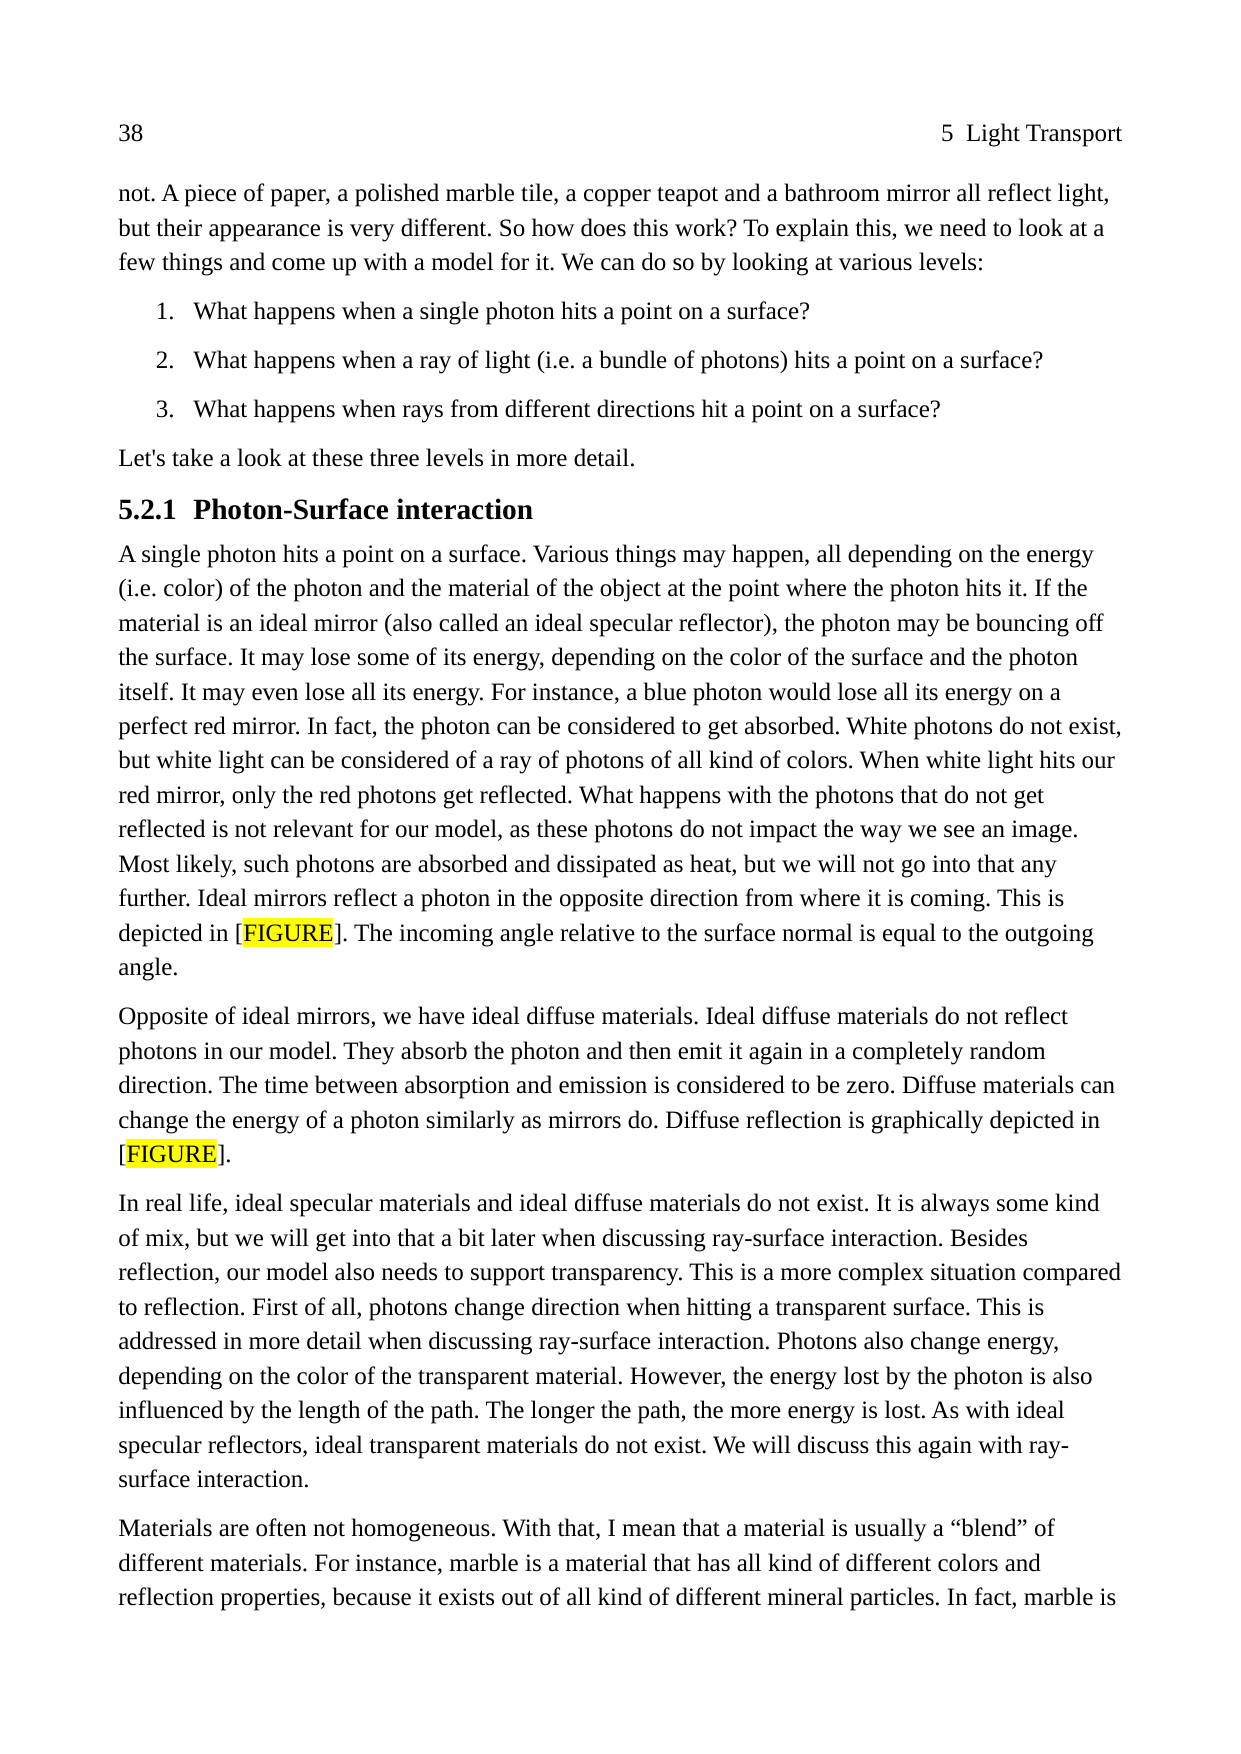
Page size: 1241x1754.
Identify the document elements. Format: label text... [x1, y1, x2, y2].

text A single photon hits a point on a surface. Various things may happen, all depending on the energy (i.e. color) of the photon and the material of the object at the point where the photon hits it. If the material is an ideal mirror (also called an ideal specular reflector), the photon may be bouncing off the surface. It may lose some of its energy, depending on the color of the surface and the photon itself. It may even lose all its energy. For instance, a blue photon would lose all its energy on a perfect red mirror. In fact, the photon can be considered to get absorbed. White photons do not exist, but white light can be considered of a ray of photons of all kind of colors. When white light hits our red mirror, only the red photons get reflected. What happens with the photons that do not get reflected is not relevant for our model, as these photons do not impact the way we see an image. Most likely, such photons are absorbed and dissipated as heat, but we will not go into that any further. Ideal mirrors reflect a photon in the opposite direction from where it is coming. This is depicted in [FIGURE]. The incoming angle relative to the surface normal is equal to the outgoing angle. [118, 539, 1122, 981]
list What happens when a ray of light (i.e. a bundle of photons) hits a point on a surface? [156, 345, 1122, 374]
list What happens when a single photon hits a point on a surface? [156, 296, 1122, 325]
text In real life, ideal specular materials and ideal diffuse materials do not exist. It is always some kind of mix, but we will get into that a bit later when discussing ray-surface interaction. Besides reflection, our model also needs to support transparency. This is a more complex situation compared to reflection. First of all, photons change direction when hitting a transparent surface. This is addressed in more detail when discussing ray-surface interaction. Photons also change energy, depending on the color of the transparent material. However, the energy lost by the photon is also influenced by the length of the path. The longer the path, the more energy is lost. As with ideal specular reflectors, ideal transparent materials do not exist. We will discuss this again with ray-surface interaction. [118, 1188, 1122, 1493]
subtitle Photon-Surface interaction [118, 492, 1122, 526]
text Materials are often not homogeneous. With that, I mean that a material is usually a “blend” of different materials. For instance, marble is a material that has all kind of different colors and reflection properties, because it exists out of all kind of different mineral particles. In fact, marble is [118, 1513, 1122, 1611]
text Opposite of ideal mirrors, we have ideal diffuse materials. Ideal diffuse materials do not reflect photons in our model. They absorb the photon and then emit it again in a completely random direction. The time between absorption and emission is considered to be zero. Diffuse materials can change the energy of a photon similarly as mirrors do. Diffuse reflection is graphically depicted in [FIGURE]. [118, 1001, 1122, 1168]
text not. A piece of paper, a polished marble tile, a copper teapot and a bathroom mirror all reflect light, but their appearance is very different. So how does this work? To explain this, we need to look at a few things and come up with a model for it. We can do so by looking at various levels: [118, 178, 1122, 276]
text Let's take a look at these three levels in more detail. [118, 443, 1122, 472]
list What happens when rays from different directions hit a point on a surface? [156, 394, 1122, 423]
